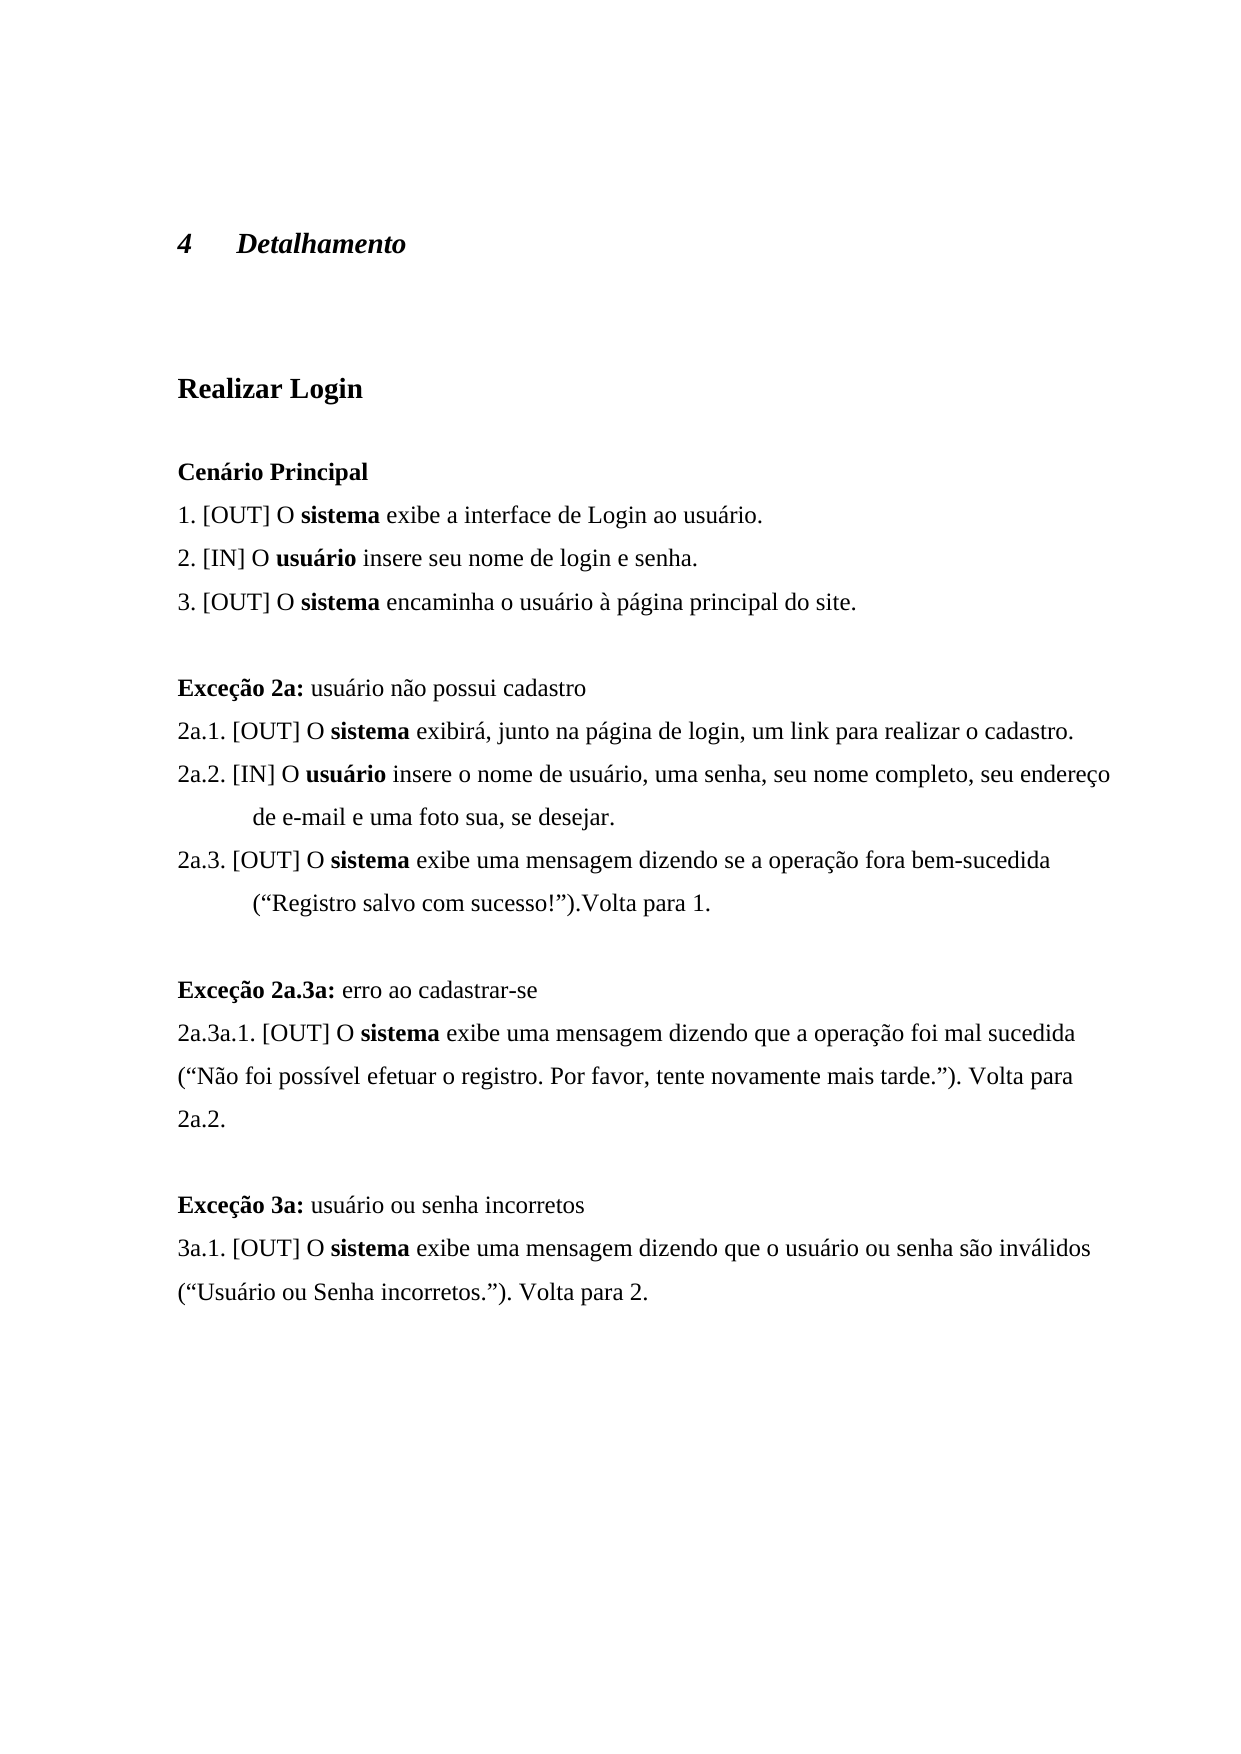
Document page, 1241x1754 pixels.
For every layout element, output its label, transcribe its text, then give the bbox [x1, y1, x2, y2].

text Exceção 2a: usuário não possui cadastro [177, 673, 1126, 702]
text 3. [OUT] O sistema encaminha o usuário à página principal do site. [177, 587, 1126, 615]
text 2a.3a.1. [OUT] O sistema exibe uma mensagem dizendo que a operação foi mal sucedida (“Não foi possível efetuar o registro. Por favor, tente novamente mais tarde.”). Volta para 2a.2. [177, 1018, 1126, 1133]
text 2. [IN] O usuário insere seu nome de login e senha. [177, 543, 1126, 572]
text 3a.1. [OUT] O sistema exibe uma mensagem dizendo que o usuário ou senha são inválidos (“Usuário ou Senha incorretos.”). Volta para 2. [177, 1233, 1126, 1305]
text 2a.3. [OUT] O sistema exibe uma mensagem dizendo se a operação fora bem-sucedida (“Registro salvo com sucesso!”).Volta para 1. [177, 845, 1126, 917]
text Cenário Principal [177, 457, 1126, 486]
text Realizar Login [177, 371, 1126, 404]
text 2a.1. [OUT] O sistema exibirá, junto na página de login, um link para realizar o cadastro. [177, 716, 1126, 745]
subtitle Detalhamento [177, 226, 1126, 260]
text 2a.2. [IN] O usuário insere o nome de usuário, uma senha, seu nome completo, seu endereço de e-mail e uma foto sua, se desejar. [177, 759, 1126, 831]
text 1. [OUT] O sistema exibe a interface de Login ao usuário. [177, 500, 1126, 529]
text Exceção 3a: usuário ou senha incorretos [177, 1190, 1126, 1219]
text Exceção 2a.3a: erro ao cadastrar-se [177, 975, 1126, 1003]
